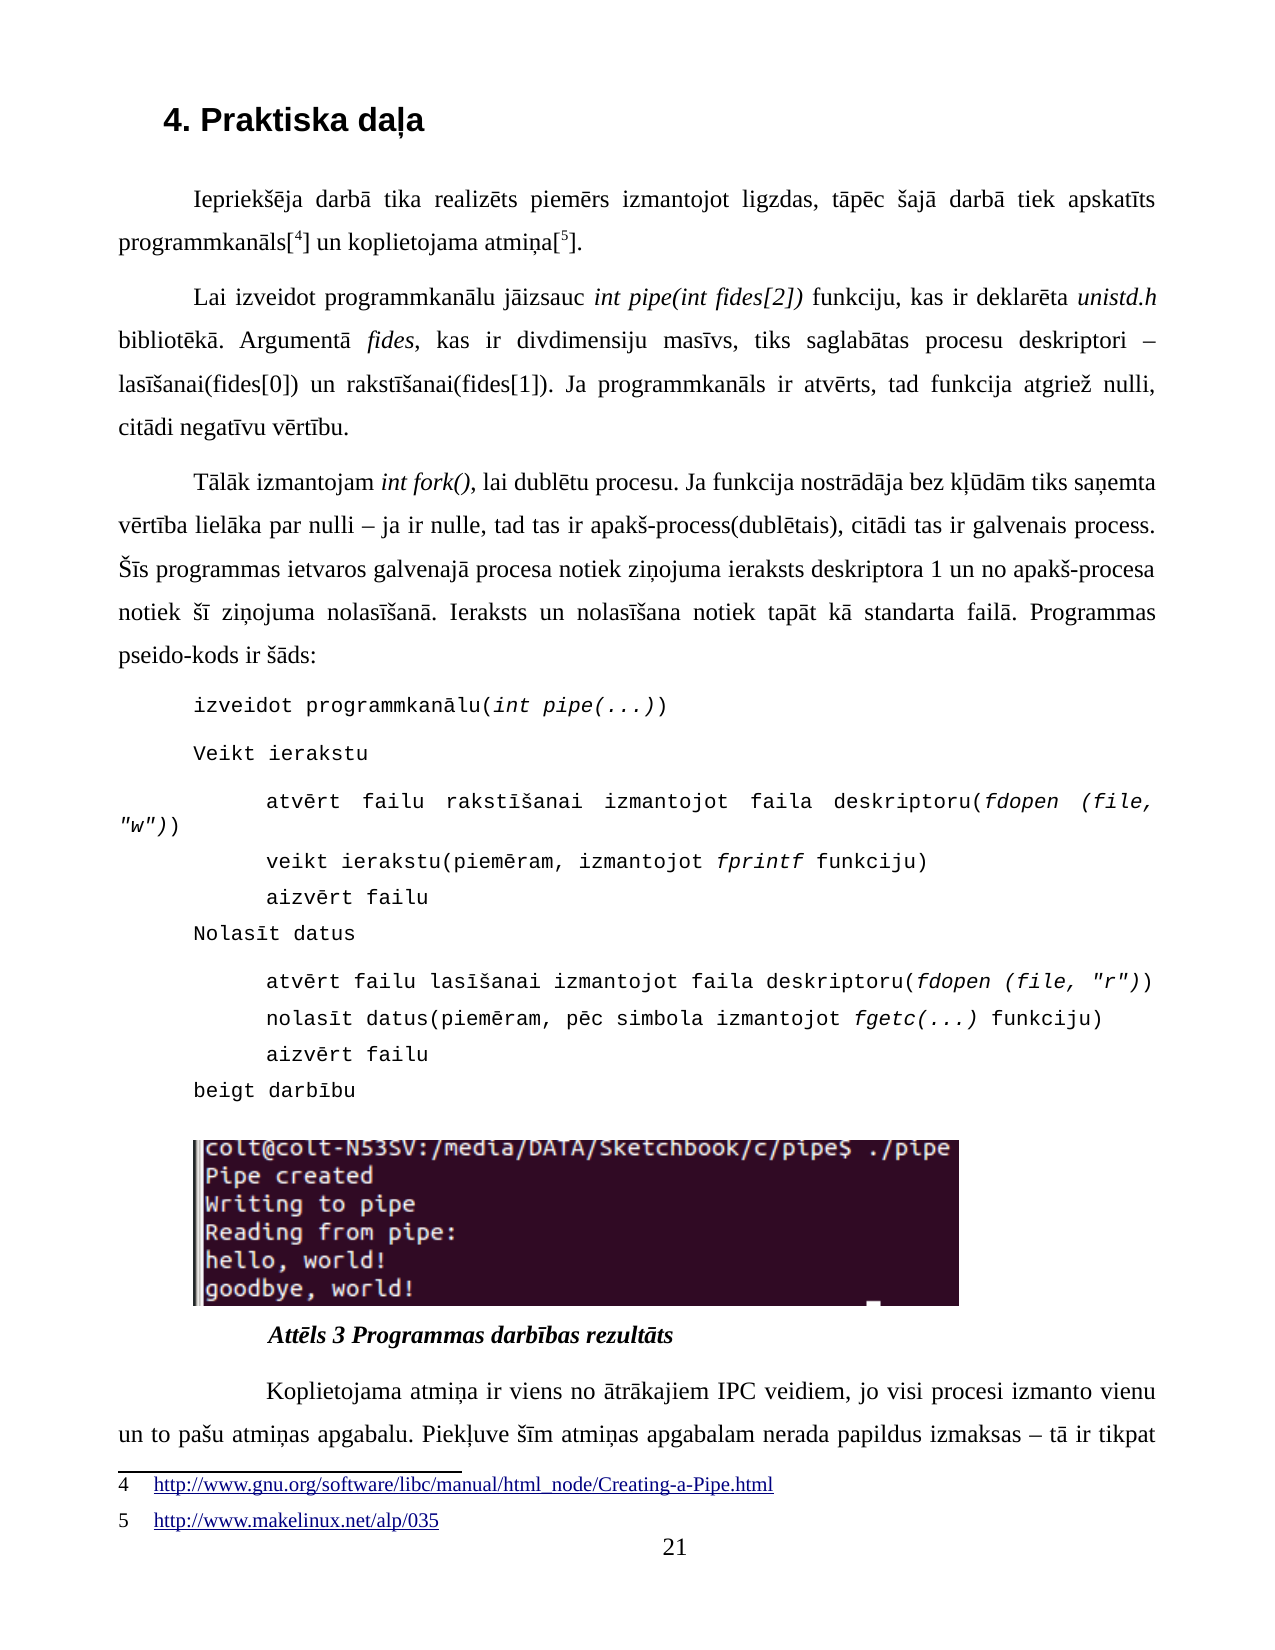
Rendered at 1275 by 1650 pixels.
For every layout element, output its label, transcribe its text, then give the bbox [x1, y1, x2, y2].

text nolasīt datus(piemēram, pēc simbola izmantojot fgetc(...) funkciju) [118, 1007, 1157, 1031]
text Koplietojama atmiņa ir viens no ātrākajiem IPC veidiem, jo visi procesi izmanto vienu un to pašu atmiņas apgabalu. Piekļuve šīm atmiņas apgabalam nerada papildus izmaksas – tā ir tikpat [118, 1376, 1157, 1448]
text atvērt failu rakstīšanai izmantojot faila deskriptoru(fdopen (file, "w")) [118, 791, 1157, 839]
text aizvērt failu [118, 887, 1157, 911]
text Veikt ierakstu [118, 743, 1157, 767]
text Tālāk izmantojam int fork(), lai dublētu procesu. Ja funkcija nostrādāja bez kļūdām tiks saņemta vērtība lielāka par nulli – ja ir nulle, tad tas ir apakš-process(dublētais), citādi tas ir galvenais process. Šīs programmas ietvaros galvenajā procesa notiek ziņojuma ieraksts deskriptora 1 un no apakš-procesa notiek šī ziņojuma nolasīšanā. Ieraksts un nolasīšana notiek tapāt kā standarta failā. Programmas pseido-kods ir šāds: [118, 467, 1157, 669]
text http://www.makelinux.net/alp/035 [118, 1508, 1157, 1532]
text aizvērt failu [118, 1044, 1157, 1067]
text beigt darbību [118, 1080, 1157, 1103]
text Attēls 3 Programmas darbības rezultāts [193, 1306, 959, 1349]
text atvērt failu lasīšanai izmantojot faila deskriptoru(fdopen (file, "r")) [118, 971, 1157, 995]
text Lai izveidot programmkanālu jāizsauc int pipe(int fides[2]) funkciju, kas ir deklarēta unistd.h bibliotēkā. Argumentā fides, kas ir divdimensiju masīvs, tiks saglabātas procesu deskriptori – lasīšanai(fides[0]) un rakstīšanai(fides[1]). Ja programmkanāls ir atvērts, tad funkcija atgriež nulli, citādi negatīvu vērtību. [118, 282, 1157, 441]
text izveidot programmkanālu(int pipe(...)) [118, 696, 1157, 719]
picture [193, 1140, 959, 1306]
text Iepriekšēja darbā tika realizēts piemērs izmantojot ligzdas, tāpēc šajā darbā tiek apskatīts programmkanāls[] un koplietojama atmiņa[]. [118, 184, 1157, 256]
text http://www.gnu.org/software/libc/manual/html_node/Creating-a-Pipe.html [118, 1472, 1157, 1496]
text veikt ierakstu(piemēram, izmantojot fprintf funkciju) [118, 851, 1157, 875]
text Nolasīt datus [118, 923, 1157, 947]
subtitle 4. Praktiska daļa [118, 101, 1157, 139]
